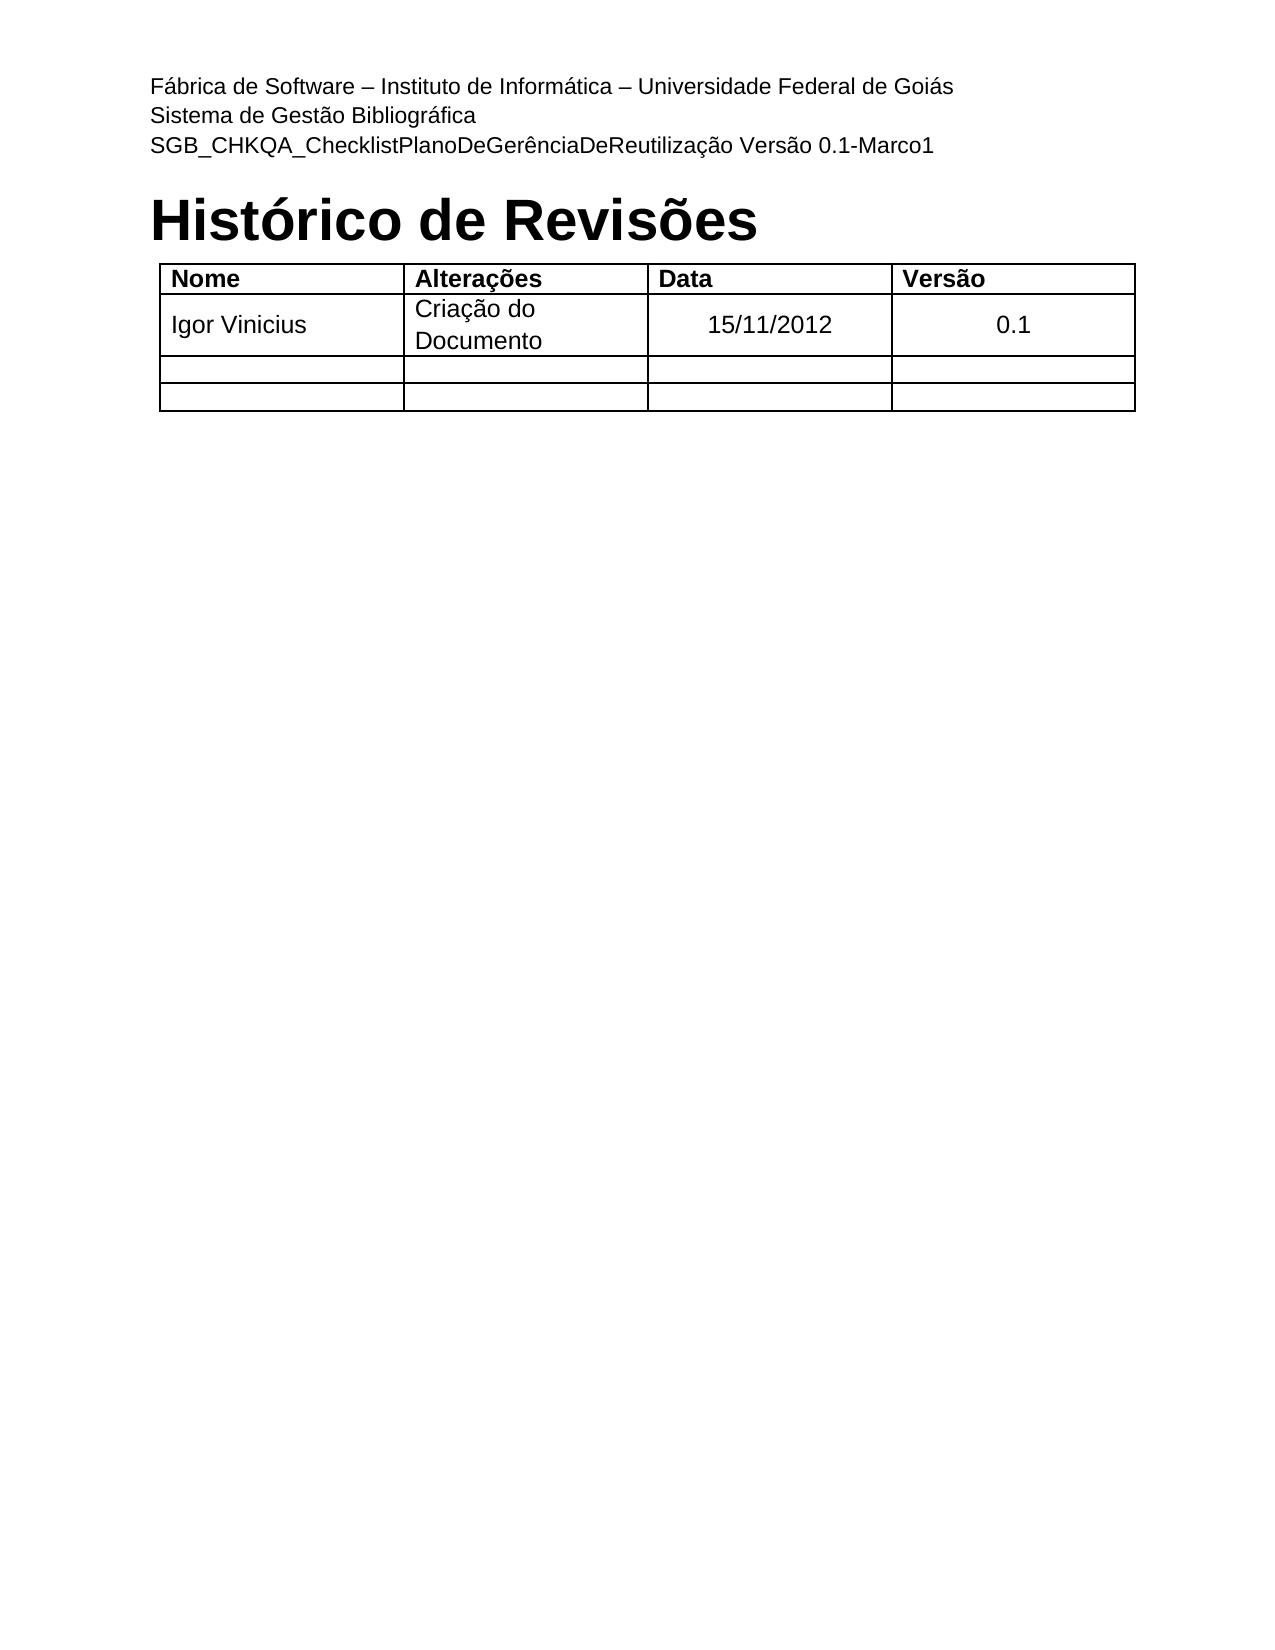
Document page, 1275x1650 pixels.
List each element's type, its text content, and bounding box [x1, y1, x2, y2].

table_cell 0.1 [893, 295, 1134, 354]
table_cell 15/11/2012 [649, 295, 891, 354]
table_cell [893, 357, 1134, 382]
table_cell [649, 357, 891, 382]
table_header Data [649, 265, 891, 292]
table_cell [161, 384, 403, 410]
table_cell [161, 357, 403, 382]
table_cell [405, 384, 647, 410]
table_cell [405, 357, 647, 382]
table_cell [649, 384, 891, 410]
table_header Alterações [405, 265, 647, 292]
table_header Versão [893, 265, 1134, 292]
table_cell [893, 384, 1134, 410]
table_cell Criação do Documento [405, 295, 647, 354]
table_header Nome [161, 265, 403, 292]
table_cell Igor Vinicius [161, 295, 403, 354]
text Histórico de Revisões [150, 187, 1125, 253]
